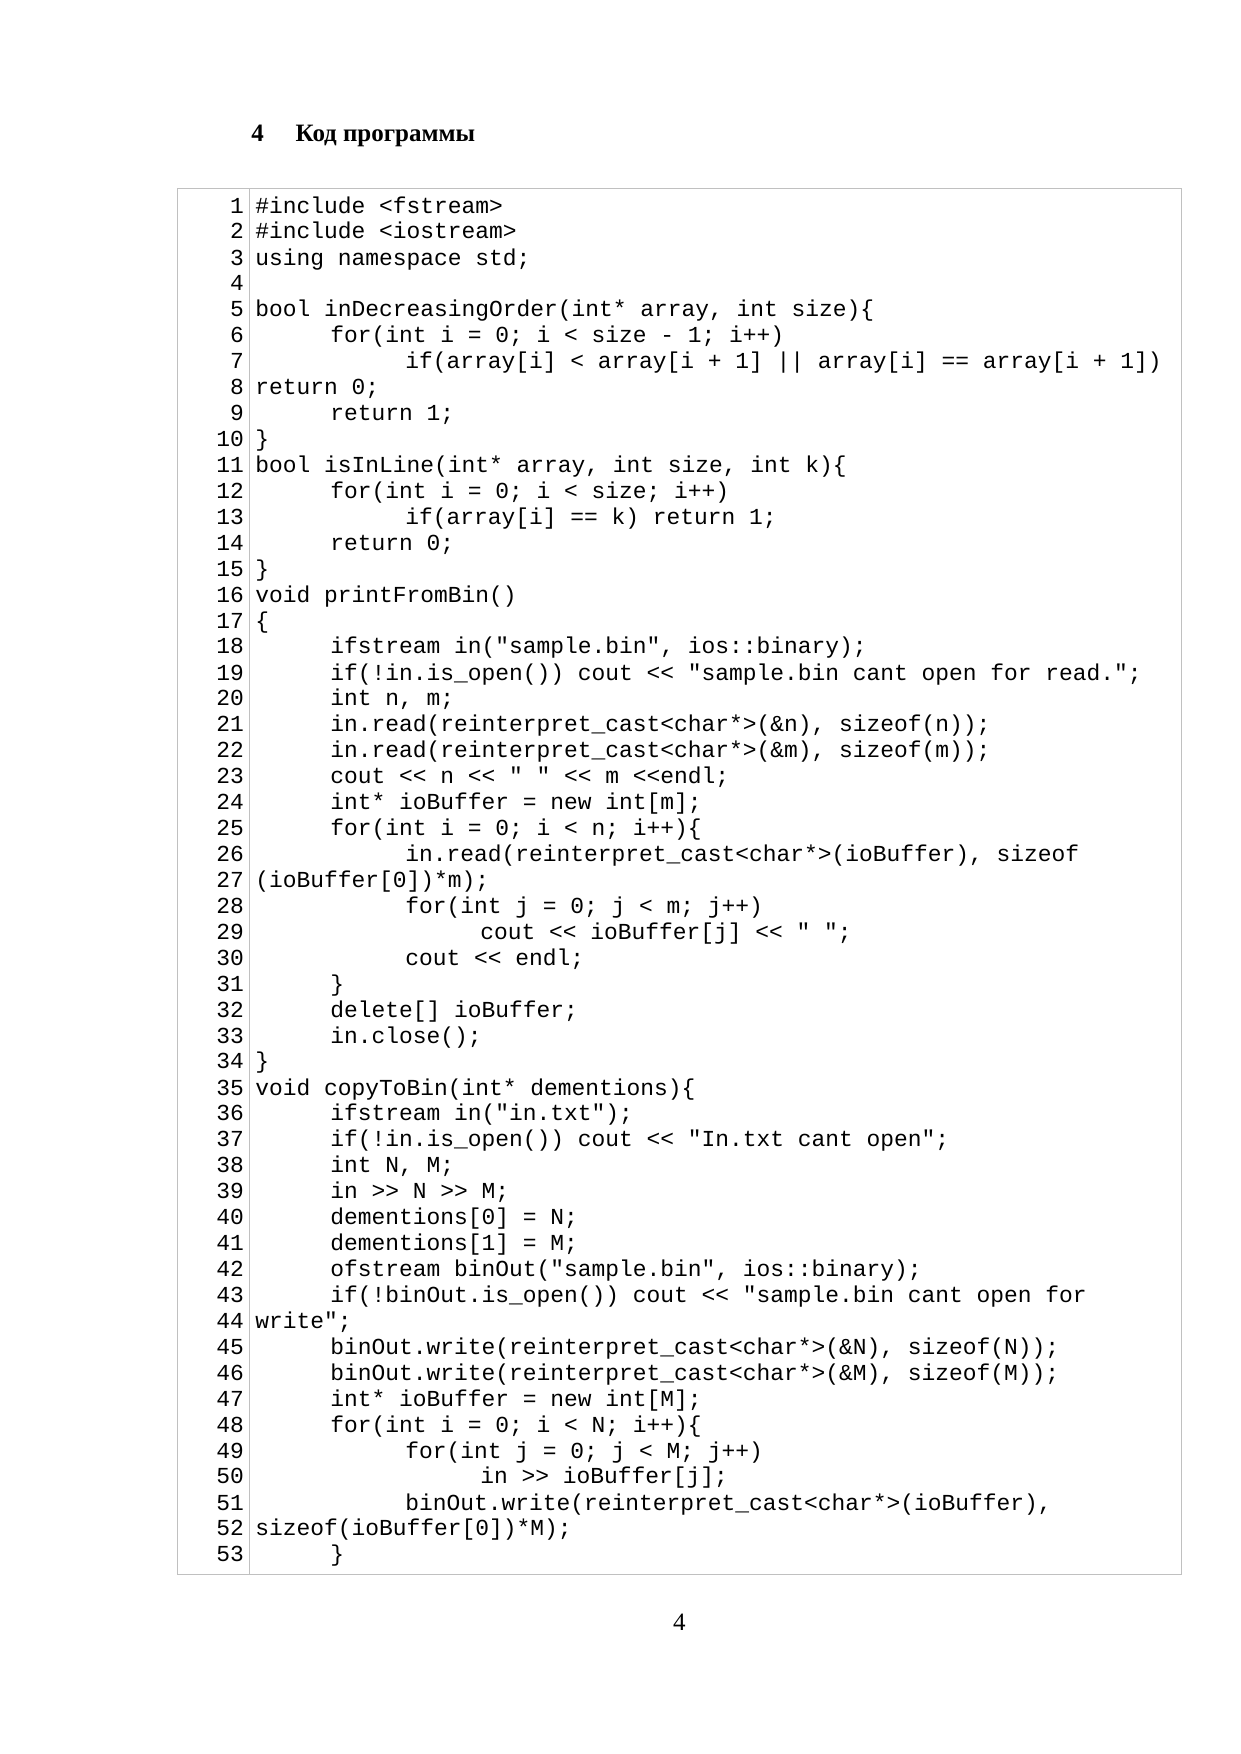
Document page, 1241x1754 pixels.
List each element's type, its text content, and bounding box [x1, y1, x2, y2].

table_header 1 2 3 4 5 6 7 8 9 10 11 12 13 14 15 16 17 18 19 20 21 22 23 24 25 26 27 28 29 30 31 32 33 34 35 36 37 38 39 40 41 42 43 44 45 46 47 48 49 50 51 52 53 [178, 189, 249, 1574]
table_header #include <fstream> #include <iostream> using namespace std; bool inDecreasingOrder(int* array, int size){ for(int i = 0; i < size - 1; i++) if(array[i] < array[i + 1] || array[i] == array[i + 1]) return 0; return 1; } bool isInLine(int* array, int size, int k){ for(int i = 0; i < size; i++) if(array[i] == k) return 1; return 0; } void printFromBin() { ifstream in("sample.bin", ios::binary); if(!in.is_open()) cout << "sample.bin cant open for read."; int n, m; in.read(reinterpret_cast<char*>(&n), sizeof(n)); in.read(reinterpret_cast<char*>(&m), sizeof(m)); cout << n << " " << m <<endl; int* ioBuffer = new int[m]; for(int i = 0; i < n; i++){ in.read(reinterpret_cast<char*>(ioBuffer), sizeof (ioBuffer[0])*m); for(int j = 0; j < m; j++) cout << ioBuffer[j] << " "; cout << endl; } delete[] ioBuffer; in.close(); } void copyToBin(int* dementions){ ifstream in("in.txt"); if(!in.is_open()) cout << "In.txt cant open"; int N, M; in >> N >> M; dementions[0] = N; dementions[1] = M; ofstream binOut("sample.bin", ios::binary); if(!binOut.is_open()) cout << "sample.bin cant open for write"; binOut.write(reinterpret_cast<char*>(&N), sizeof(N)); binOut.write(reinterpret_cast<char*>(&M), sizeof(M)); int* ioBuffer = new int[M]; for(int i = 0; i < N; i++){ for(int j = 0; j < M; j++) in >> ioBuffer[j]; binOut.write(reinterpret_cast<char*>(ioBuffer), sizeof(ioBuffer[0])*M); } [250, 189, 1181, 1574]
subtitle Код программы [177, 118, 1181, 147]
